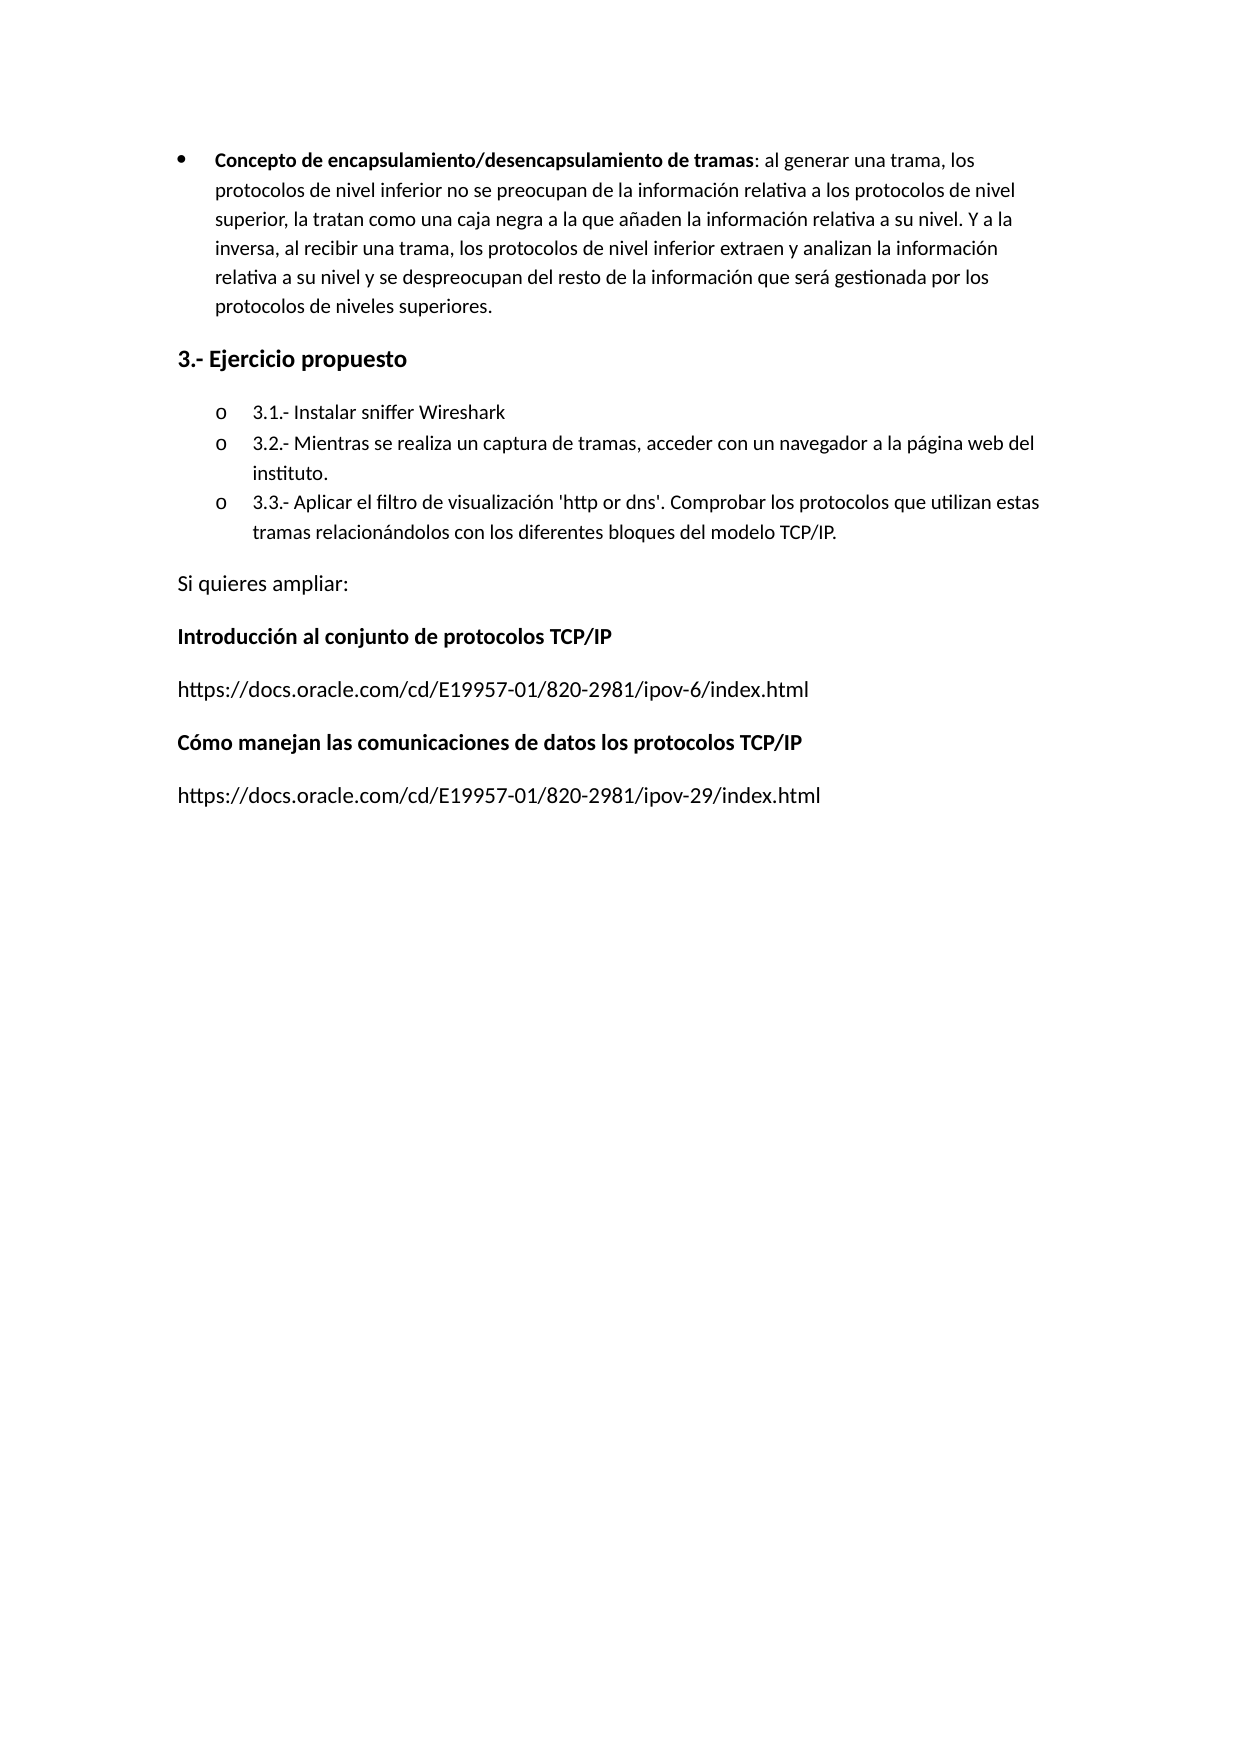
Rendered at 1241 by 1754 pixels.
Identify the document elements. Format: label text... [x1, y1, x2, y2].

text Cómo manejan las comunicaciones de datos los protocolos TCP/IP [177, 728, 1063, 756]
list 3.2.- Mientras se realiza un captura de tramas, acceder con un navegador a la página web del instituto. [215, 430, 1063, 485]
text Si quieres ampliar: [177, 569, 1063, 597]
list 3.1.- Instalar sniffer Wireshark [215, 399, 1063, 426]
list Concepto de encapsulamiento/desencapsulamiento de tramas: al generar una trama, los protocolos de nivel inferior no se preocupan de la información relativa a los protocolos de nivel superior, la tratan como una caja negra a la que añaden la información relativa a su nivel. Y a la inversa, al recibir una trama, los protocolos de nivel inferior extraen y analizan la información relativa a su nivel y se despreocupan del resto de la información que será gestionada por los protocolos de niveles superiores. [177, 148, 1063, 319]
text https://docs.oracle.com/cd/E19957-01/820-2981/ipov-29/index.html [177, 781, 1063, 809]
text https://docs.oracle.com/cd/E19957-01/820-2981/ipov-6/index.html [177, 675, 1063, 703]
text Introducción al conjunto de protocolos TCP/IP [177, 622, 1063, 650]
list 3.3.- Aplicar el filtro de visualización 'http or dns'. Comprobar los protocolos que utilizan estas tramas relacionándolos con los diferentes bloques del modelo TCP/IP. [215, 489, 1063, 545]
text 3.- Ejercicio propuesto [177, 343, 1063, 374]
